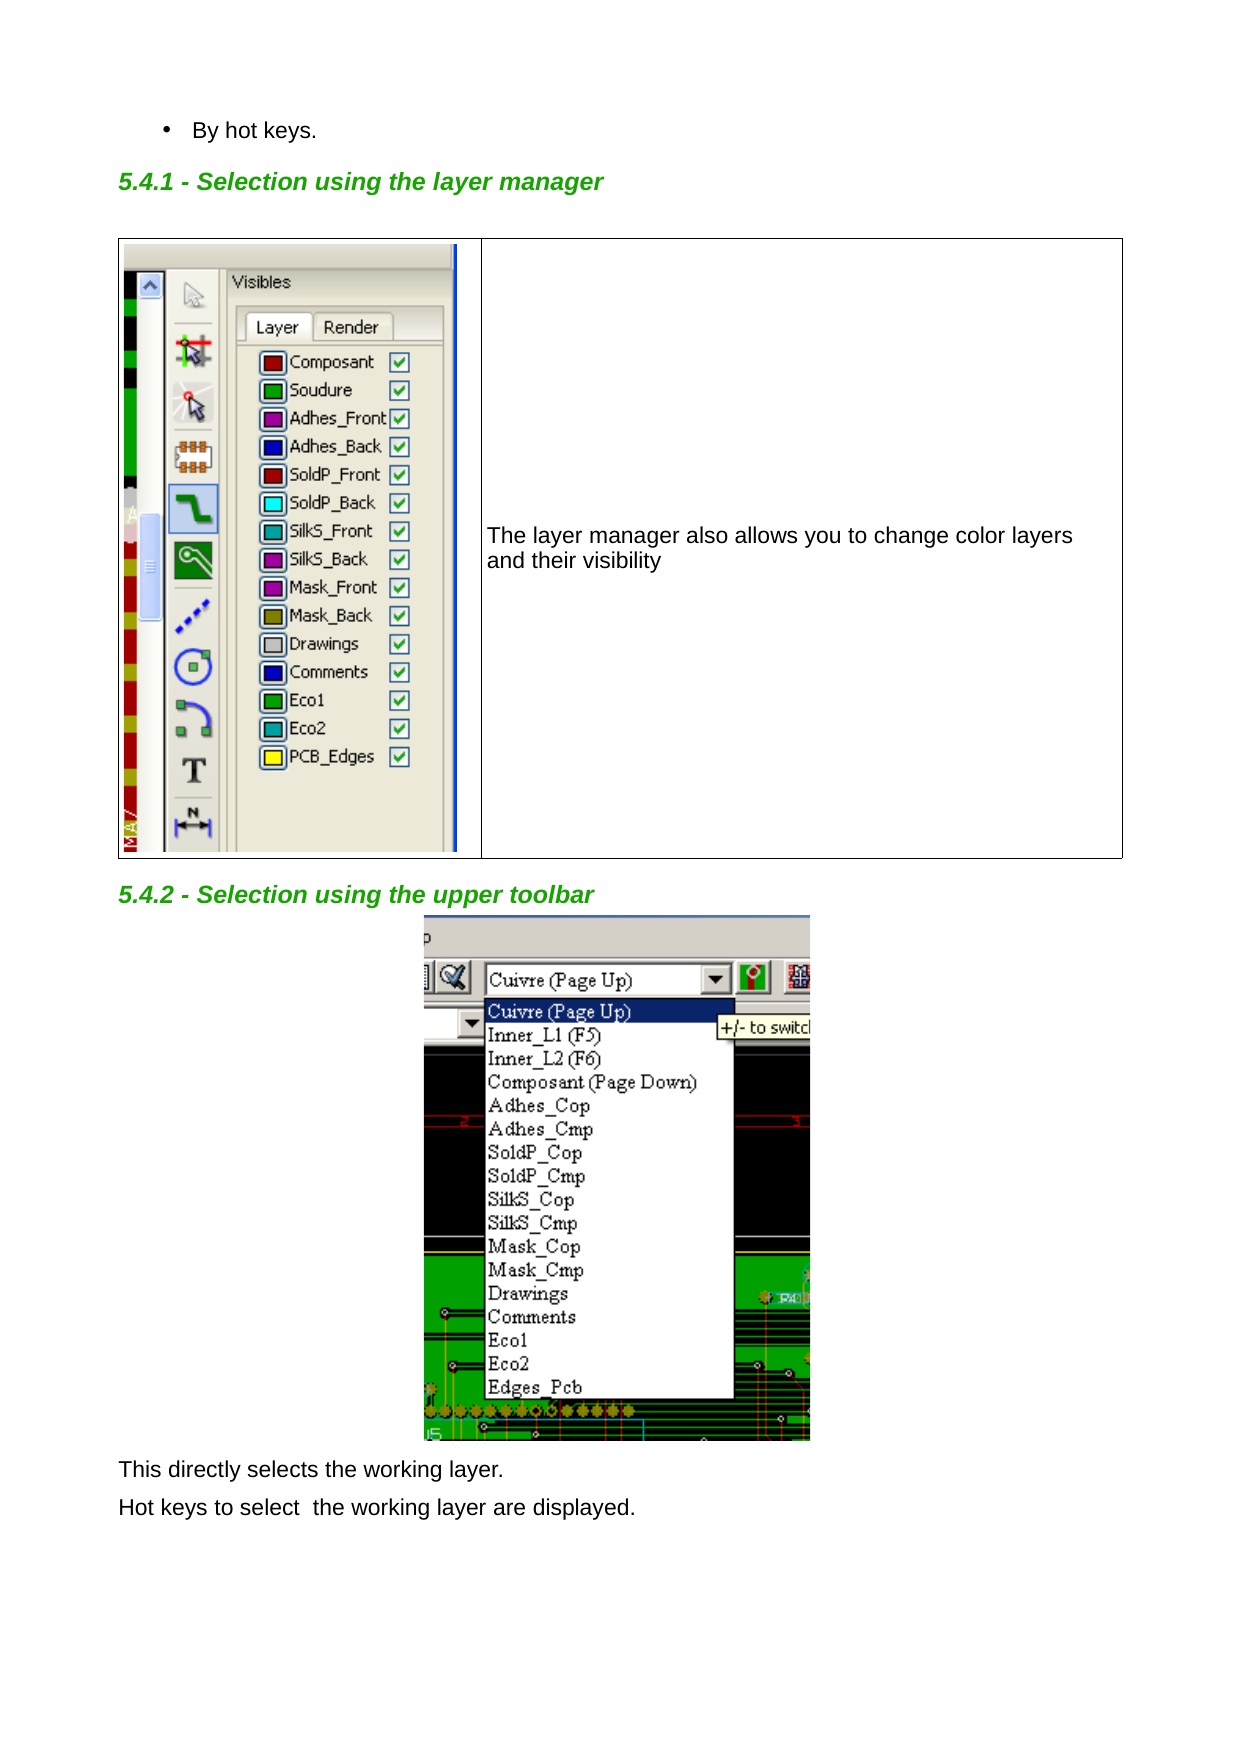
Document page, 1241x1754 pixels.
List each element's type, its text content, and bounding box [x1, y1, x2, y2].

table_header [119, 239, 481, 857]
picture [123, 244, 457, 852]
subtitle Selection using the layer manager [118, 167, 1122, 195]
picture [423, 915, 811, 1441]
text Hot keys to select the working layer are displayed. [118, 1495, 1122, 1521]
text This directly selects the working layer. [118, 1457, 1122, 1483]
list By hot keys. [162, 118, 1122, 144]
subtitle Selection using the upper toolbar [118, 881, 1122, 909]
table_header The layer manager also allows you to change color layers and their visibility [482, 239, 1122, 857]
